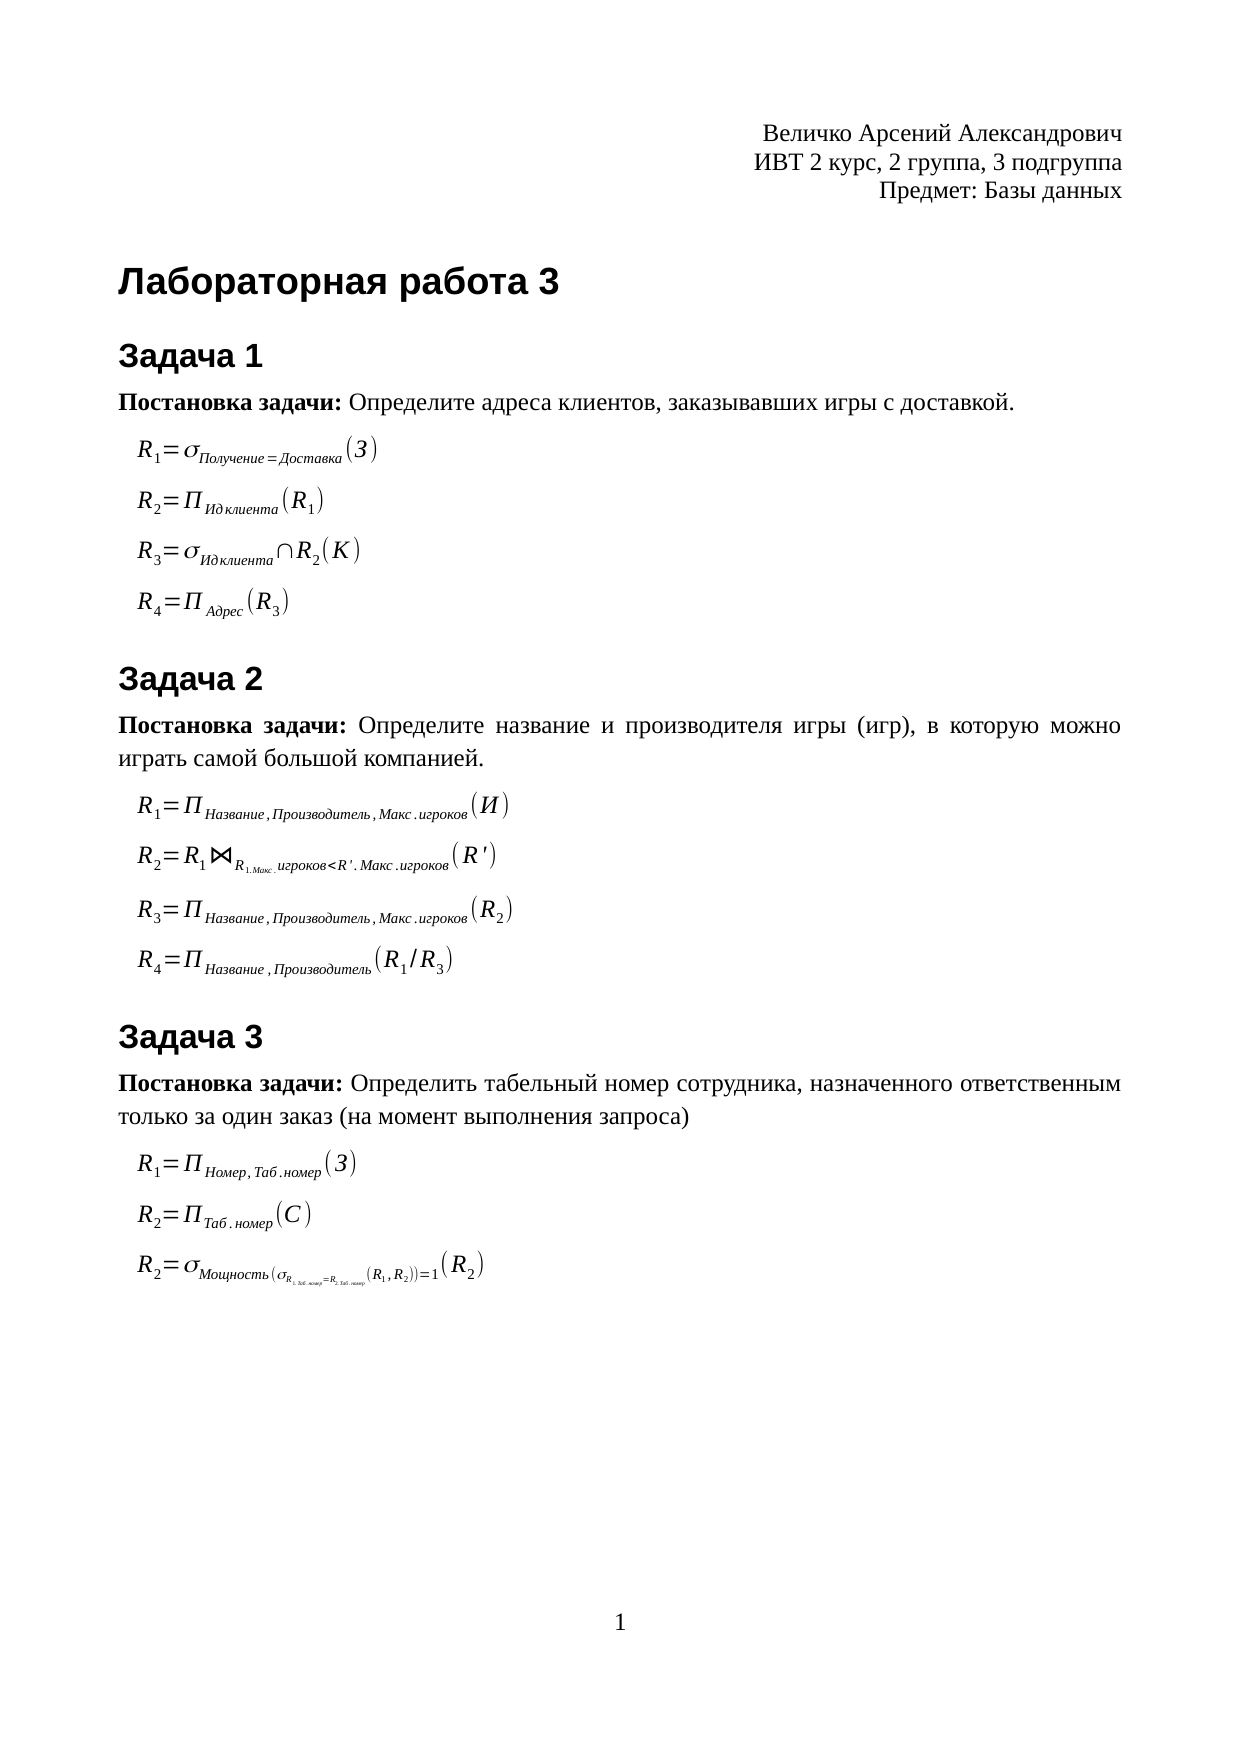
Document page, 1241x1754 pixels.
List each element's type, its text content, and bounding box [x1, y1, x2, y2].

text Постановка задачи: Определить табельный номер сотрудника, назначенного ответственным только за один заказ (на момент выполнения запроса) [118, 1068, 1122, 1130]
subtitle Лабораторная работа 3 [118, 259, 1122, 302]
text Постановка задачи: Определите адреса клиентов, заказывавших игры с доставкой. [118, 387, 1122, 416]
subtitle Задача 1 [118, 336, 1122, 374]
subtitle Задача 2 [118, 659, 1122, 697]
text Постановка задачи: Определите название и производителя игры (игр), в которую можно играть самой большой компанией. [118, 710, 1122, 772]
subtitle Задача 3 [118, 1017, 1122, 1056]
